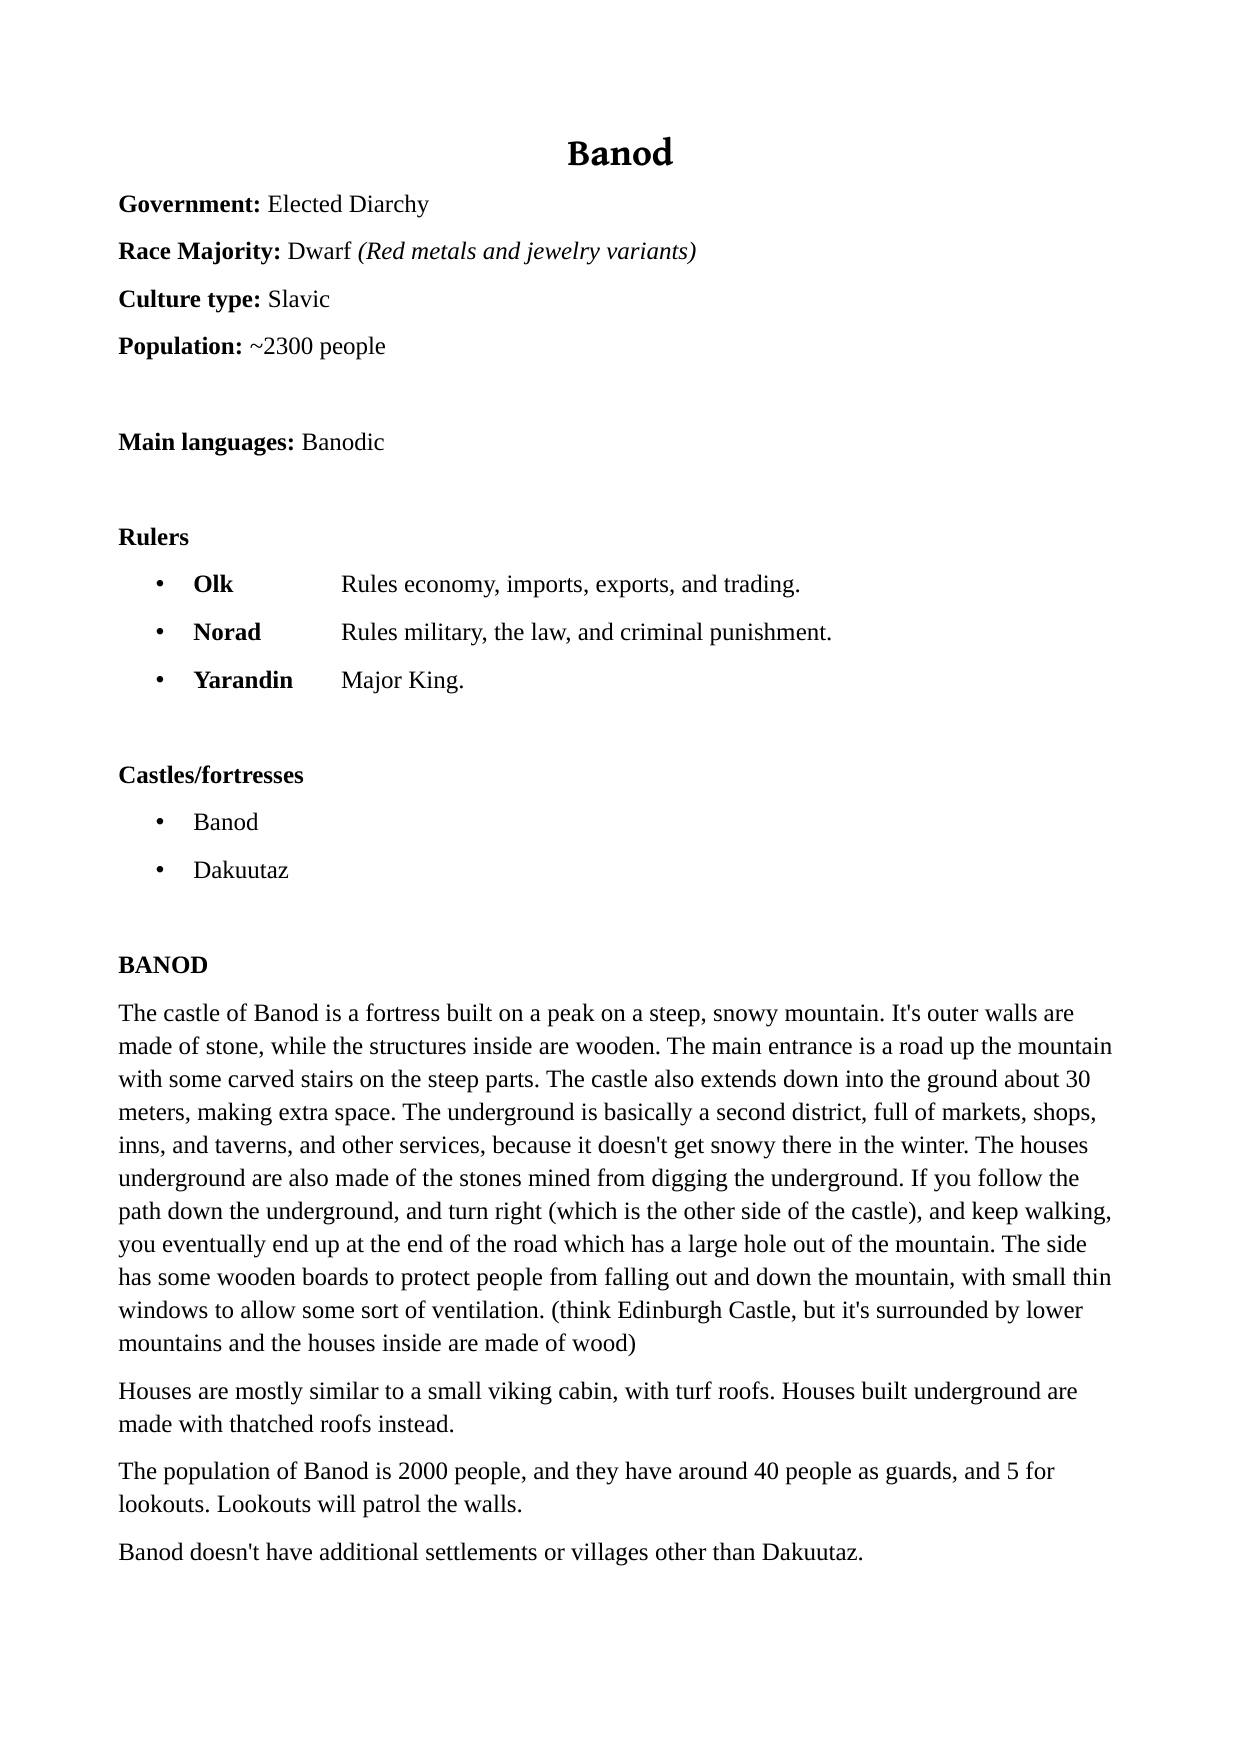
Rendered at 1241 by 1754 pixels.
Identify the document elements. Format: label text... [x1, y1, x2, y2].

list Olk Rules economy, imports, exports, and trading. [156, 569, 1122, 598]
list Yarandin Major King. [156, 665, 1122, 693]
text Culture type: Slavic [118, 284, 1122, 313]
list Banod [156, 807, 1122, 836]
text Government: Elected Diarchy [118, 189, 1122, 217]
text Castles/fortresses [118, 760, 1122, 789]
list Dakuutaz [156, 855, 1122, 884]
text The population of Banod is 2000 people, and they have around 40 people as guards, and 5 for lookouts. Lookouts will patrol the walls. [118, 1456, 1122, 1518]
list Norad Rules military, the law, and criminal punishment. [156, 617, 1122, 646]
text BANOD [118, 950, 1122, 979]
text The castle of Banod is a fortress built on a peak on a steep, snowy mountain. It's outer walls are made of stone, while the structures inside are wooden. The main entrance is a road up the mountain with some carved stairs on the steep parts. The castle also extends down into the ground about 30 meters, making extra space. The underground is basically a second district, full of markets, shops, inns, and taverns, and other services, because it doesn't get snowy there in the winter. The houses underground are also made of the stones mined from digging the underground. If you follow the path down the underground, and turn right (which is the other side of the castle), and keep walking, you eventually end up at the end of the road which has a large hole out of the mountain. The side has some wooden boards to protect people from falling out and down the mountain, with small thin windows to allow some sort of ventilation. (think Edinburgh Castle, but it's surrounded by lower mountains and the houses inside are made of wood) [118, 998, 1122, 1357]
text Population: ~2300 people [118, 331, 1122, 360]
text Main languages: Banodic [118, 427, 1122, 455]
text Race Majority: Dwarf (Red metals and jewelry variants) [118, 236, 1122, 265]
subtitle Banod [118, 133, 1122, 176]
text Rulers [118, 522, 1122, 551]
text Houses are mostly similar to a small viking cabin, with turf roofs. Houses built underground are made with thatched roofs instead. [118, 1376, 1122, 1437]
text Banod doesn't have additional settlements or villages other than Dakuutaz. [118, 1537, 1122, 1566]
